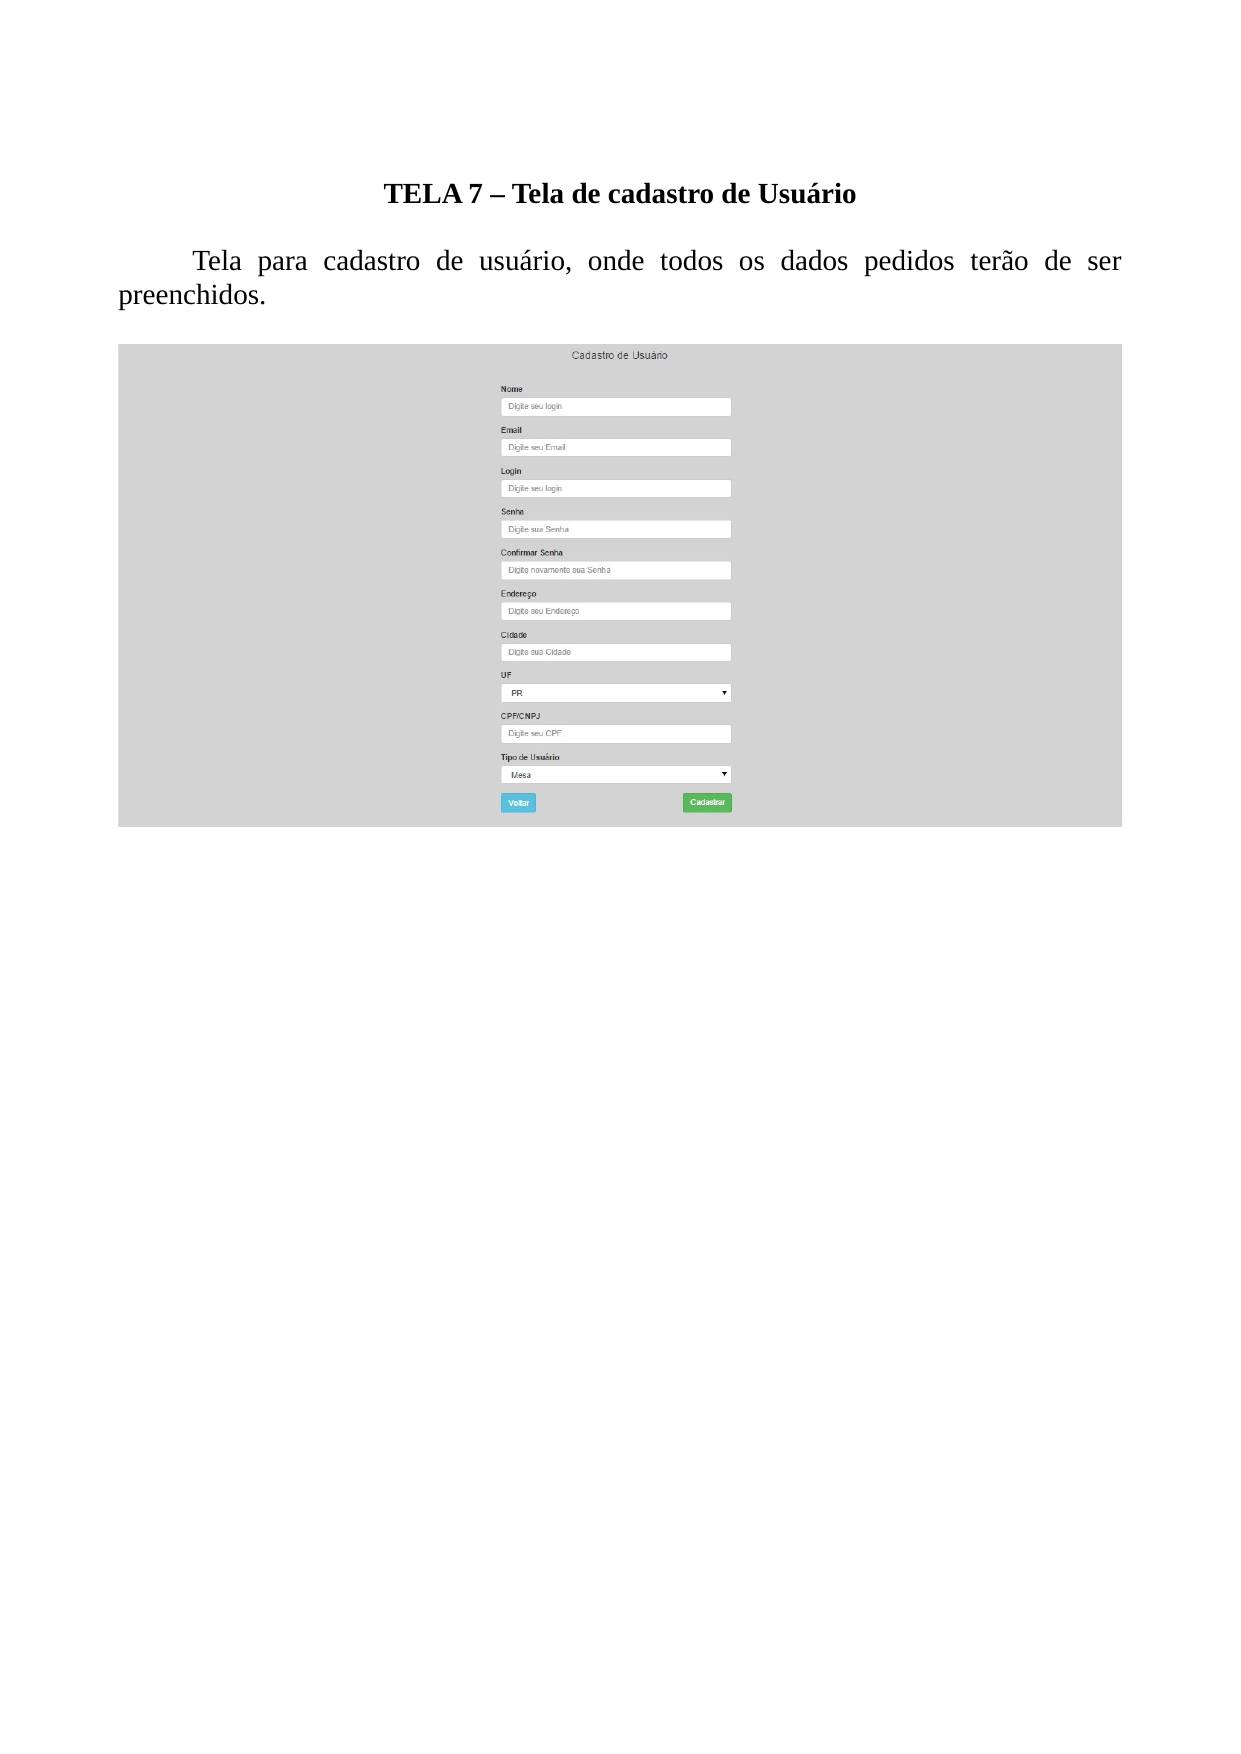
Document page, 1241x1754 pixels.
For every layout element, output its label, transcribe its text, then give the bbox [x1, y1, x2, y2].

picture [118, 344, 1123, 827]
text Tela para cadastro de usuário, onde todos os dados pedidos terão de ser preenchidos. [118, 243, 1122, 311]
text TELA 7 – Tela de cadastro de Usuário [118, 176, 1122, 210]
